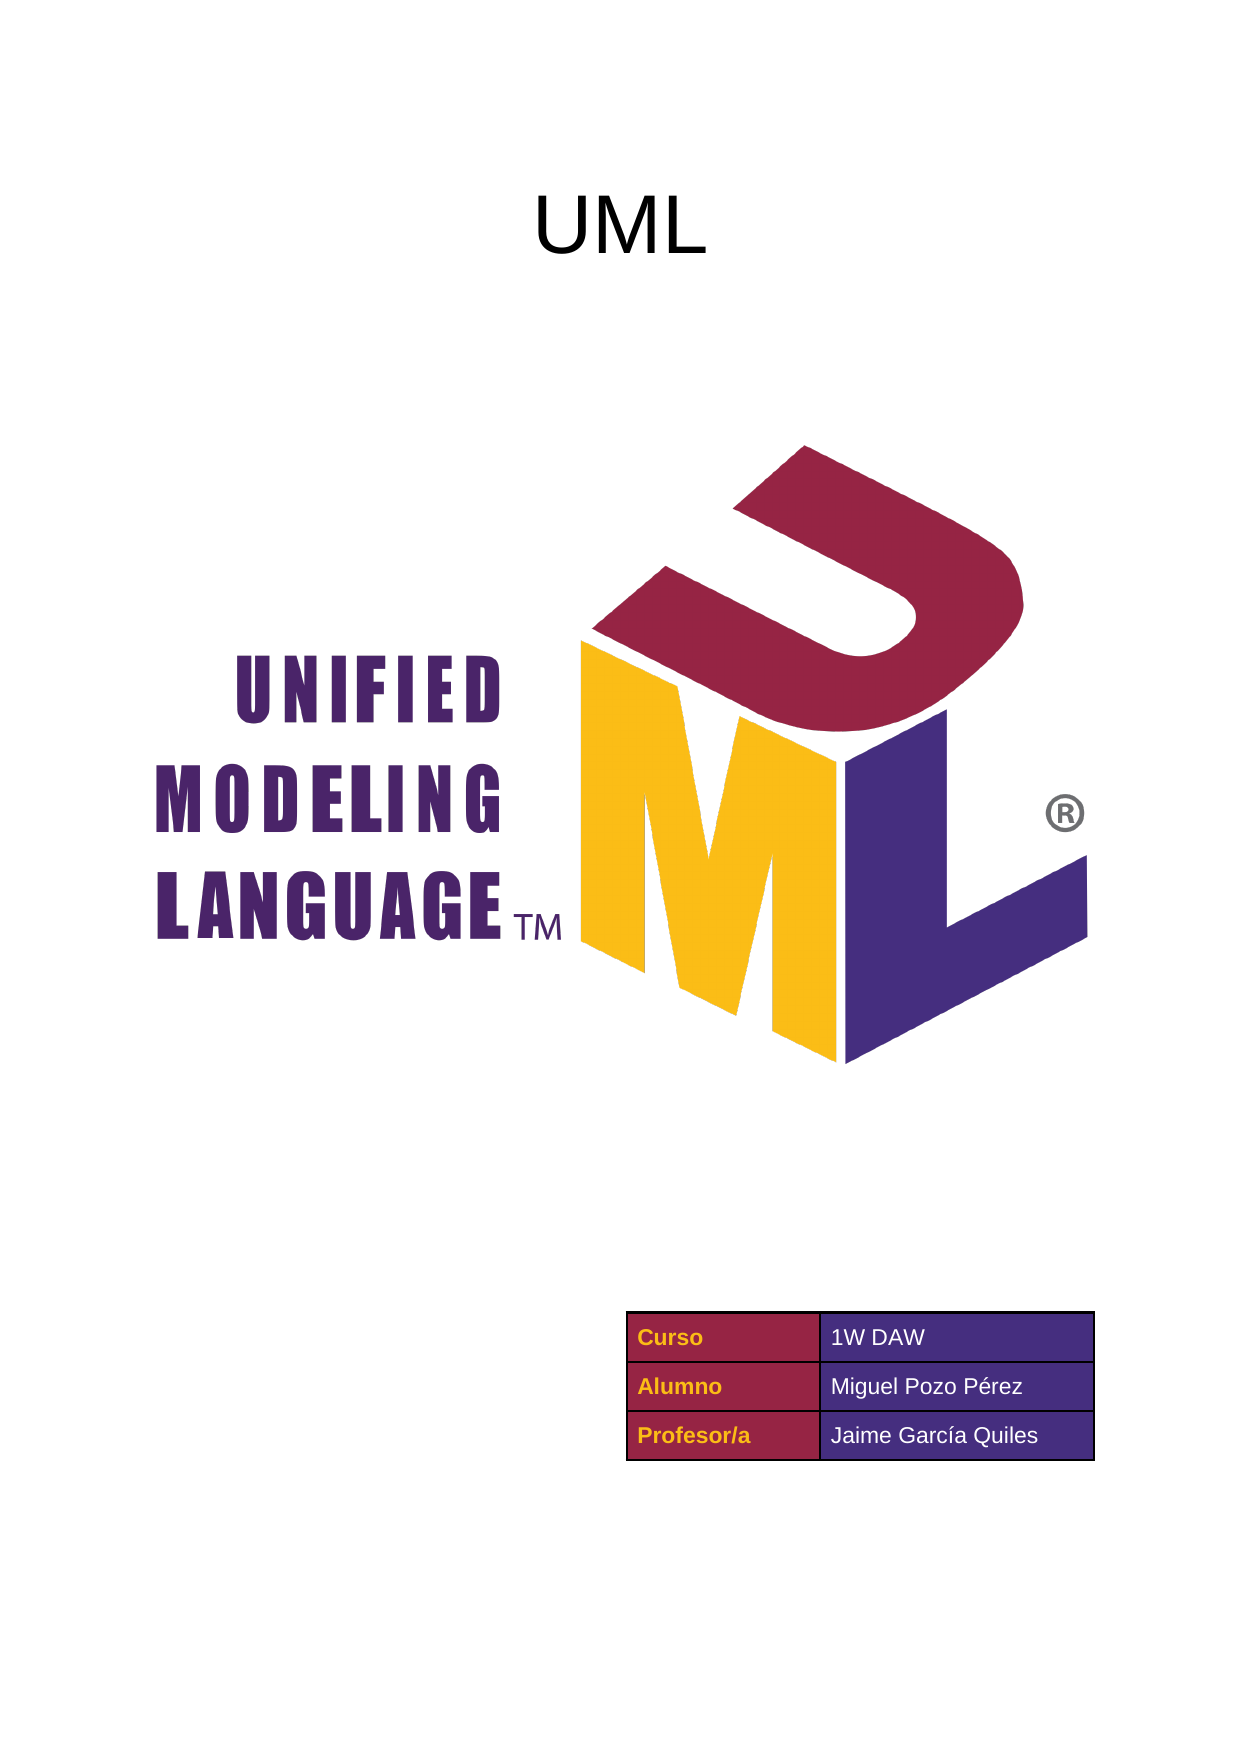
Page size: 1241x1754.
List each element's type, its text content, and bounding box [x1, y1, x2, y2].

table_cell Alumno [628, 1363, 819, 1410]
text UML [150, 175, 1090, 271]
table_header Curso [628, 1314, 819, 1361]
picture [150, 416, 1091, 1100]
table_cell Profesor/a [628, 1412, 819, 1459]
table_cell Jaime García Quiles [821, 1412, 1093, 1459]
table_header 1W DAW [821, 1314, 1093, 1361]
table_cell Miguel Pozo Pérez [821, 1363, 1093, 1410]
